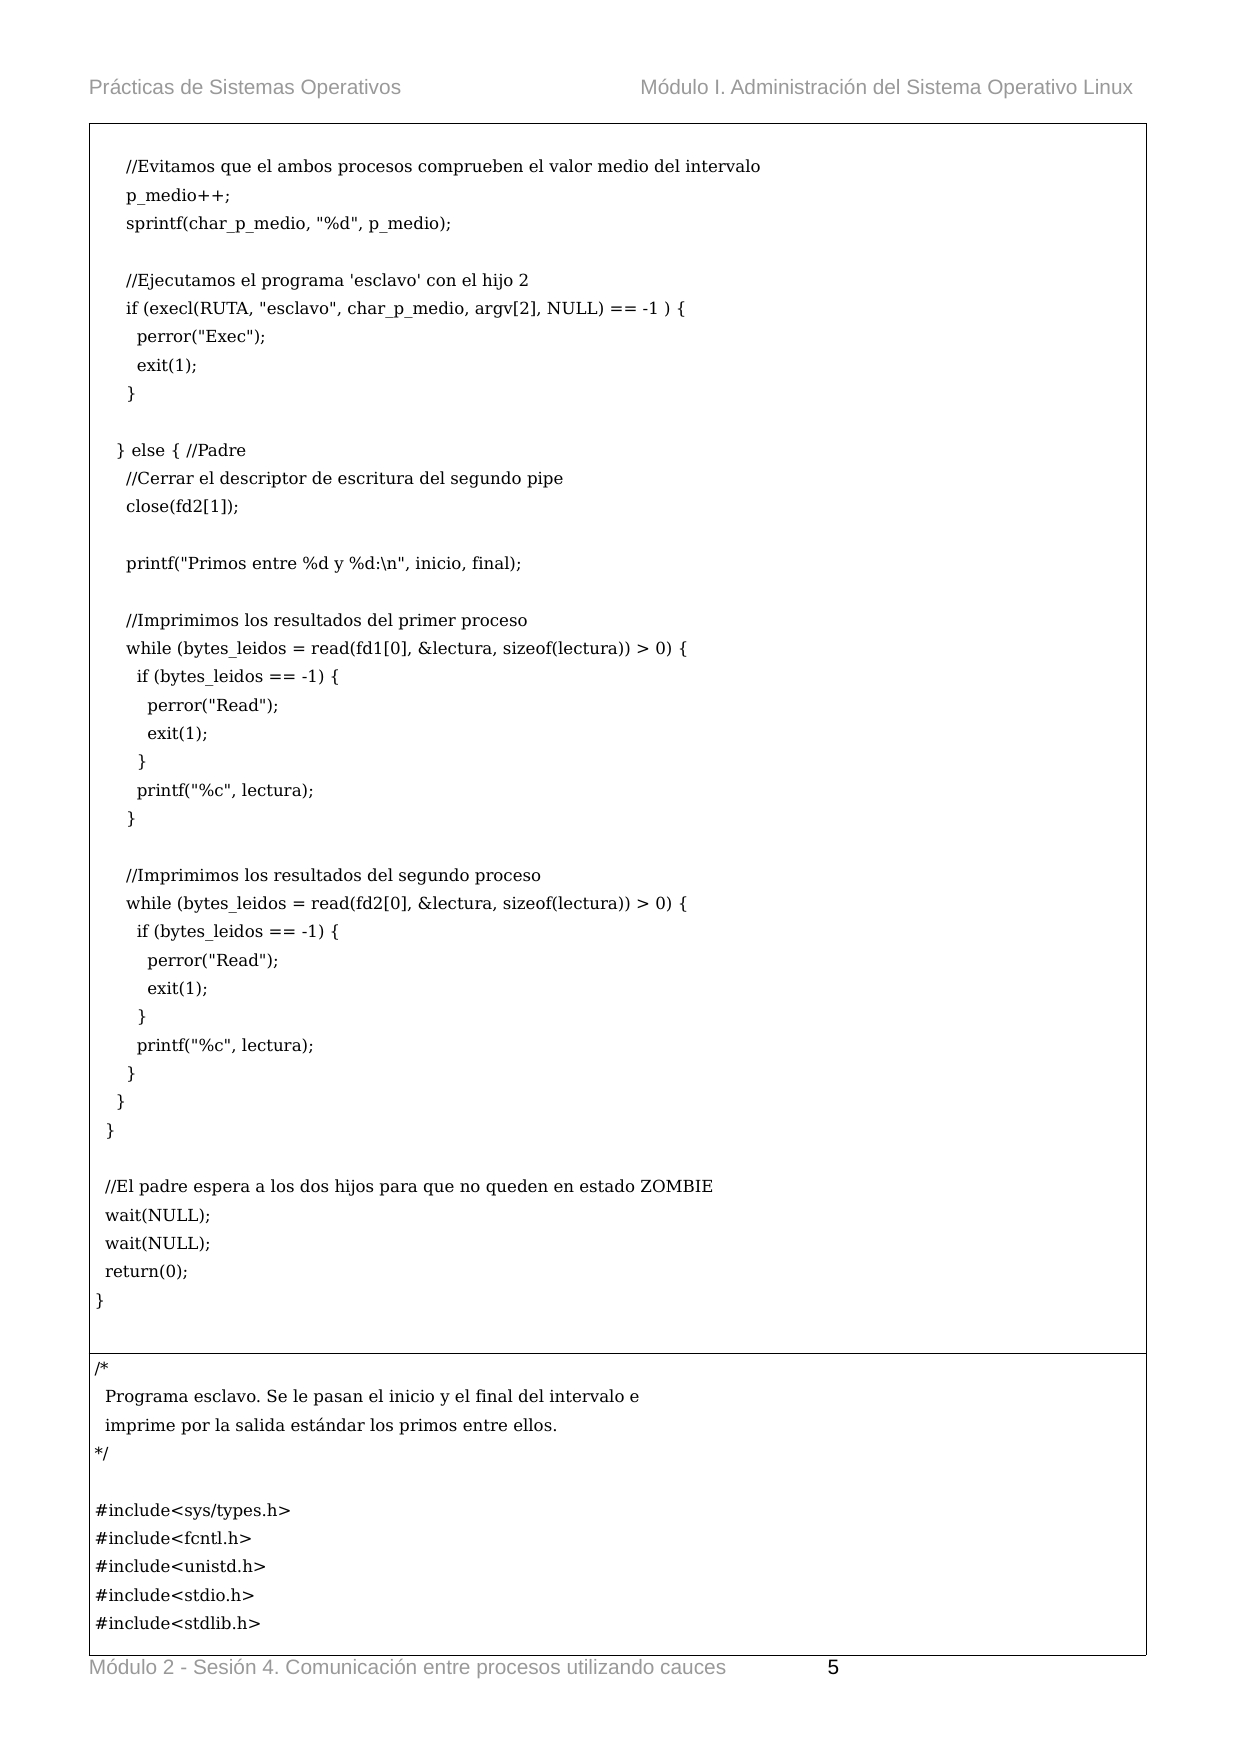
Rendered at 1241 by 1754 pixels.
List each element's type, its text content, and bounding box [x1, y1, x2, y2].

table_cell /* Programa esclavo. Se le pasan el inicio y el final del intervalo e imprime por la salida estándar los primos entre ellos. */ #include<sys/types.h> #include<fcntl.h> #include<unistd.h> #include<stdio.h> #include<stdlib.h> [90, 1354, 1146, 1655]
table_header //Evitamos que el ambos procesos comprueben el valor medio del intervalo p_medio++; sprintf(char_p_medio, "%d", p_medio); //Ejecutamos el programa 'esclavo' con el hijo 2 if (execl(RUTA, "esclavo", char_p_medio, argv[2], NULL) == -1 ) { perror("Exec"); exit(1); } } else { //Padre //Cerrar el descriptor de escritura del segundo pipe close(fd2[1]); printf("Primos entre %d y %d:\n", inicio, final); //Imprimimos los resultados del primer proceso while (bytes_leidos = read(fd1[0], &lectura, sizeof(lectura)) > 0) { if (bytes_leidos == -1) { perror("Read"); exit(1); } printf("%c", lectura); } //Imprimimos los resultados del segundo proceso while (bytes_leidos = read(fd2[0], &lectura, sizeof(lectura)) > 0) { if (bytes_leidos == -1) { perror("Read"); exit(1); } printf("%c", lectura); } } } //El padre espera a los dos hijos para que no queden en estado ZOMBIE wait(NULL); wait(NULL); return(0); } [90, 124, 1146, 1353]
